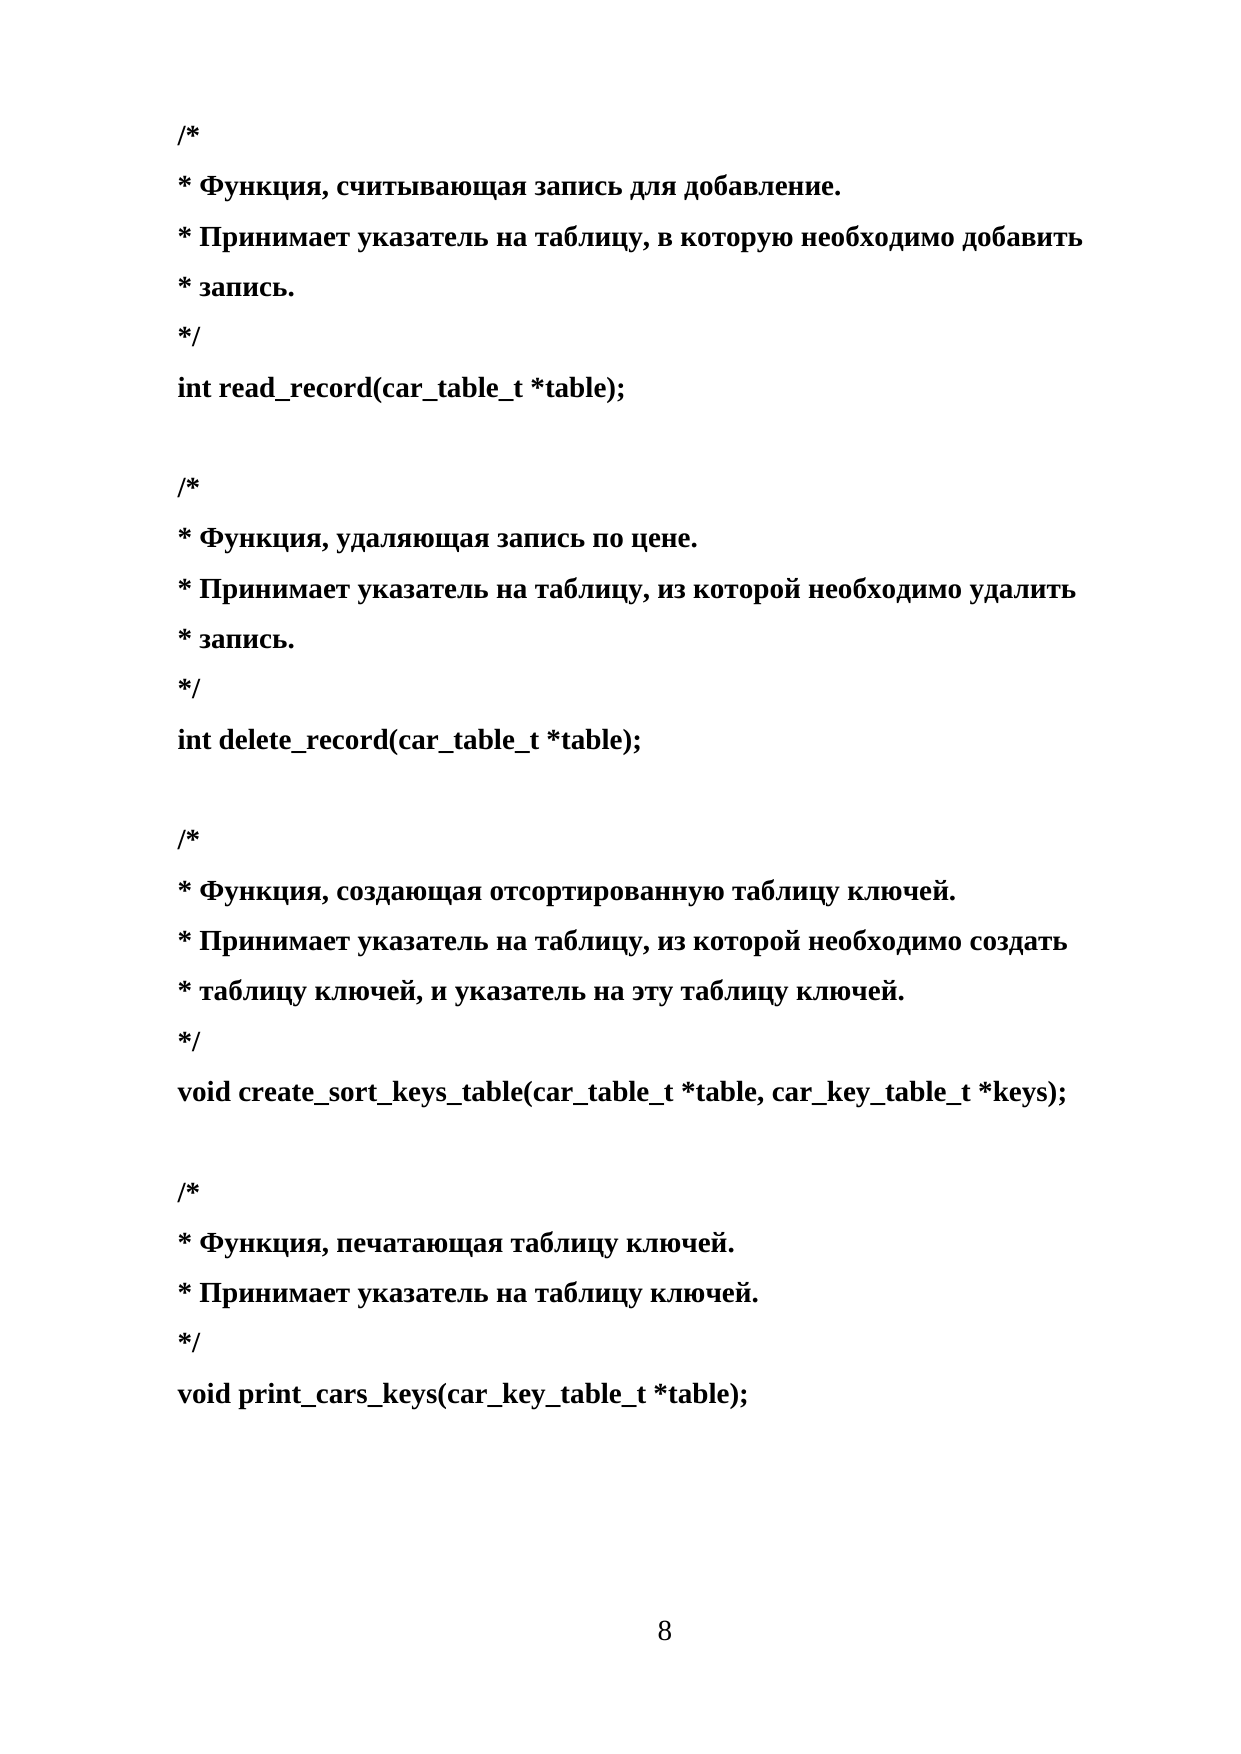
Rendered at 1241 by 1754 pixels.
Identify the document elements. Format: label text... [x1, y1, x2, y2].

text void create_sort_keys_table(car_table_t *table, car_key_table_t *keys); [177, 1074, 1152, 1108]
text */ [177, 1326, 1152, 1359]
text * Функция, считывающая запись для добавление. [177, 168, 1152, 202]
text * запись. [177, 269, 1152, 303]
text * Принимает указатель на таблицу, из которой необходимо создать [177, 923, 1152, 957]
text */ [177, 1024, 1152, 1057]
text * Функция, удаляющая запись по цене. [177, 521, 1152, 554]
text */ [177, 319, 1152, 353]
text * запись. [177, 621, 1152, 655]
text * Принимает указатель на таблицу, из которой необходимо удалить [177, 571, 1152, 604]
text int delete_record(car_table_t *table); [177, 722, 1152, 755]
text * таблицу ключей, и указатель на эту таблицу ключей. [177, 973, 1152, 1007]
text /* [177, 1175, 1152, 1208]
text /* [177, 470, 1152, 504]
text * Принимает указатель на таблицу ключей. [177, 1275, 1152, 1309]
text /* [177, 822, 1152, 856]
text * Функция, печатающая таблицу ключей. [177, 1225, 1152, 1258]
text * Функция, создающая отсортированную таблицу ключей. [177, 873, 1152, 906]
text int read_record(car_table_t *table); [177, 370, 1152, 403]
text /* [177, 118, 1152, 152]
text */ [177, 672, 1152, 705]
text void print_cars_keys(car_key_table_t *table); [177, 1376, 1152, 1409]
text * Принимает указатель на таблицу, в которую необходимо добавить [177, 219, 1152, 252]
